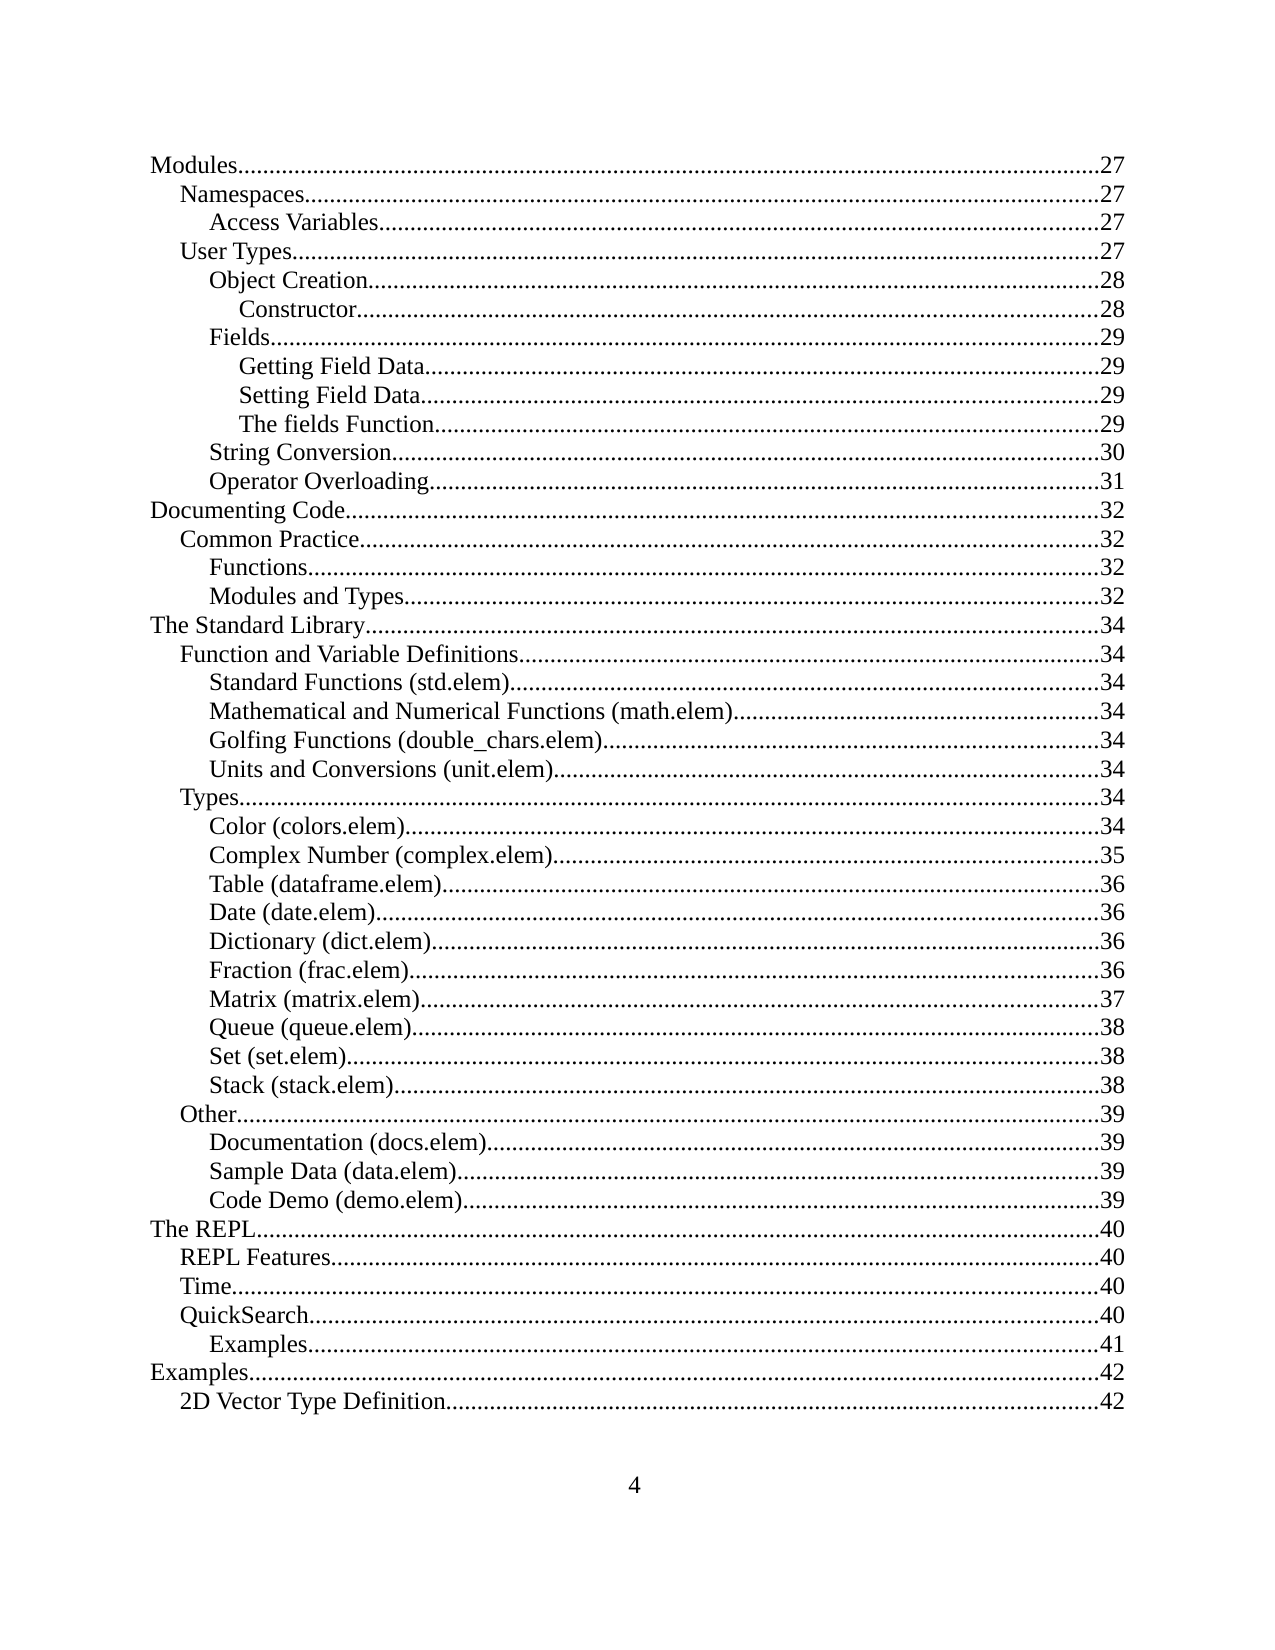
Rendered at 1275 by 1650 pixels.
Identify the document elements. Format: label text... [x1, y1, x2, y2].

text Standard Functions (std.elem) 34 [209, 667, 1125, 696]
text Examples 41 [209, 1329, 1125, 1357]
text Golfing Functions (double_chars.elem) 34 [209, 725, 1125, 754]
text QuickSearch 40 [179, 1300, 1125, 1329]
text Types 34 [179, 782, 1125, 811]
text The REPL 40 [150, 1214, 1125, 1242]
text The fields Function 29 [238, 409, 1125, 437]
text Access Variables 27 [209, 207, 1125, 236]
text Fraction (frac.elem) 36 [209, 955, 1125, 984]
text Function and Variable Definitions 34 [179, 639, 1125, 667]
text Set (set.elem) 38 [209, 1041, 1125, 1070]
text Matrix (matrix.elem) 37 [209, 984, 1125, 1012]
text Units and Conversions (unit.elem) 34 [209, 754, 1125, 782]
text Complex Number (complex.elem) 35 [209, 840, 1125, 869]
text Date (date.elem) 36 [209, 897, 1125, 926]
text Table (dataframe.elem) 36 [209, 869, 1125, 897]
text Queue (queue.elem) 38 [209, 1012, 1125, 1041]
text Time 40 [179, 1271, 1125, 1300]
text Documenting Code 32 [150, 495, 1125, 524]
text Dictionary (dict.elem) 36 [209, 926, 1125, 955]
text Other 39 [179, 1099, 1125, 1127]
text Operator Overloading 31 [209, 466, 1125, 495]
text 2D Vector Type Definition 42 [179, 1386, 1125, 1415]
text The Standard Library 34 [150, 610, 1125, 639]
text Code Demo (demo.elem) 39 [209, 1185, 1125, 1214]
text Getting Field Data 29 [238, 351, 1125, 380]
text Object Creation 28 [209, 265, 1125, 294]
text Modules 27 [150, 150, 1125, 179]
text Examples 42 [150, 1357, 1125, 1386]
text Documentation (docs.elem) 39 [209, 1127, 1125, 1156]
text String Conversion 30 [209, 437, 1125, 466]
text Setting Field Data 29 [238, 380, 1125, 409]
text REPL Features 40 [179, 1242, 1125, 1271]
text Namespaces 27 [179, 179, 1125, 207]
text Stack (stack.elem) 38 [209, 1070, 1125, 1099]
text Modules and Types 32 [209, 581, 1125, 610]
text User Types 27 [179, 236, 1125, 265]
text Constructor 28 [238, 294, 1125, 322]
text Common Practice 32 [179, 524, 1125, 552]
text Fields 29 [209, 322, 1125, 351]
text Functions 32 [209, 552, 1125, 581]
text Color (colors.elem) 34 [209, 811, 1125, 840]
text Sample Data (data.elem) 39 [209, 1156, 1125, 1185]
text Mathematical and Numerical Functions (math.elem) 34 [209, 696, 1125, 725]
